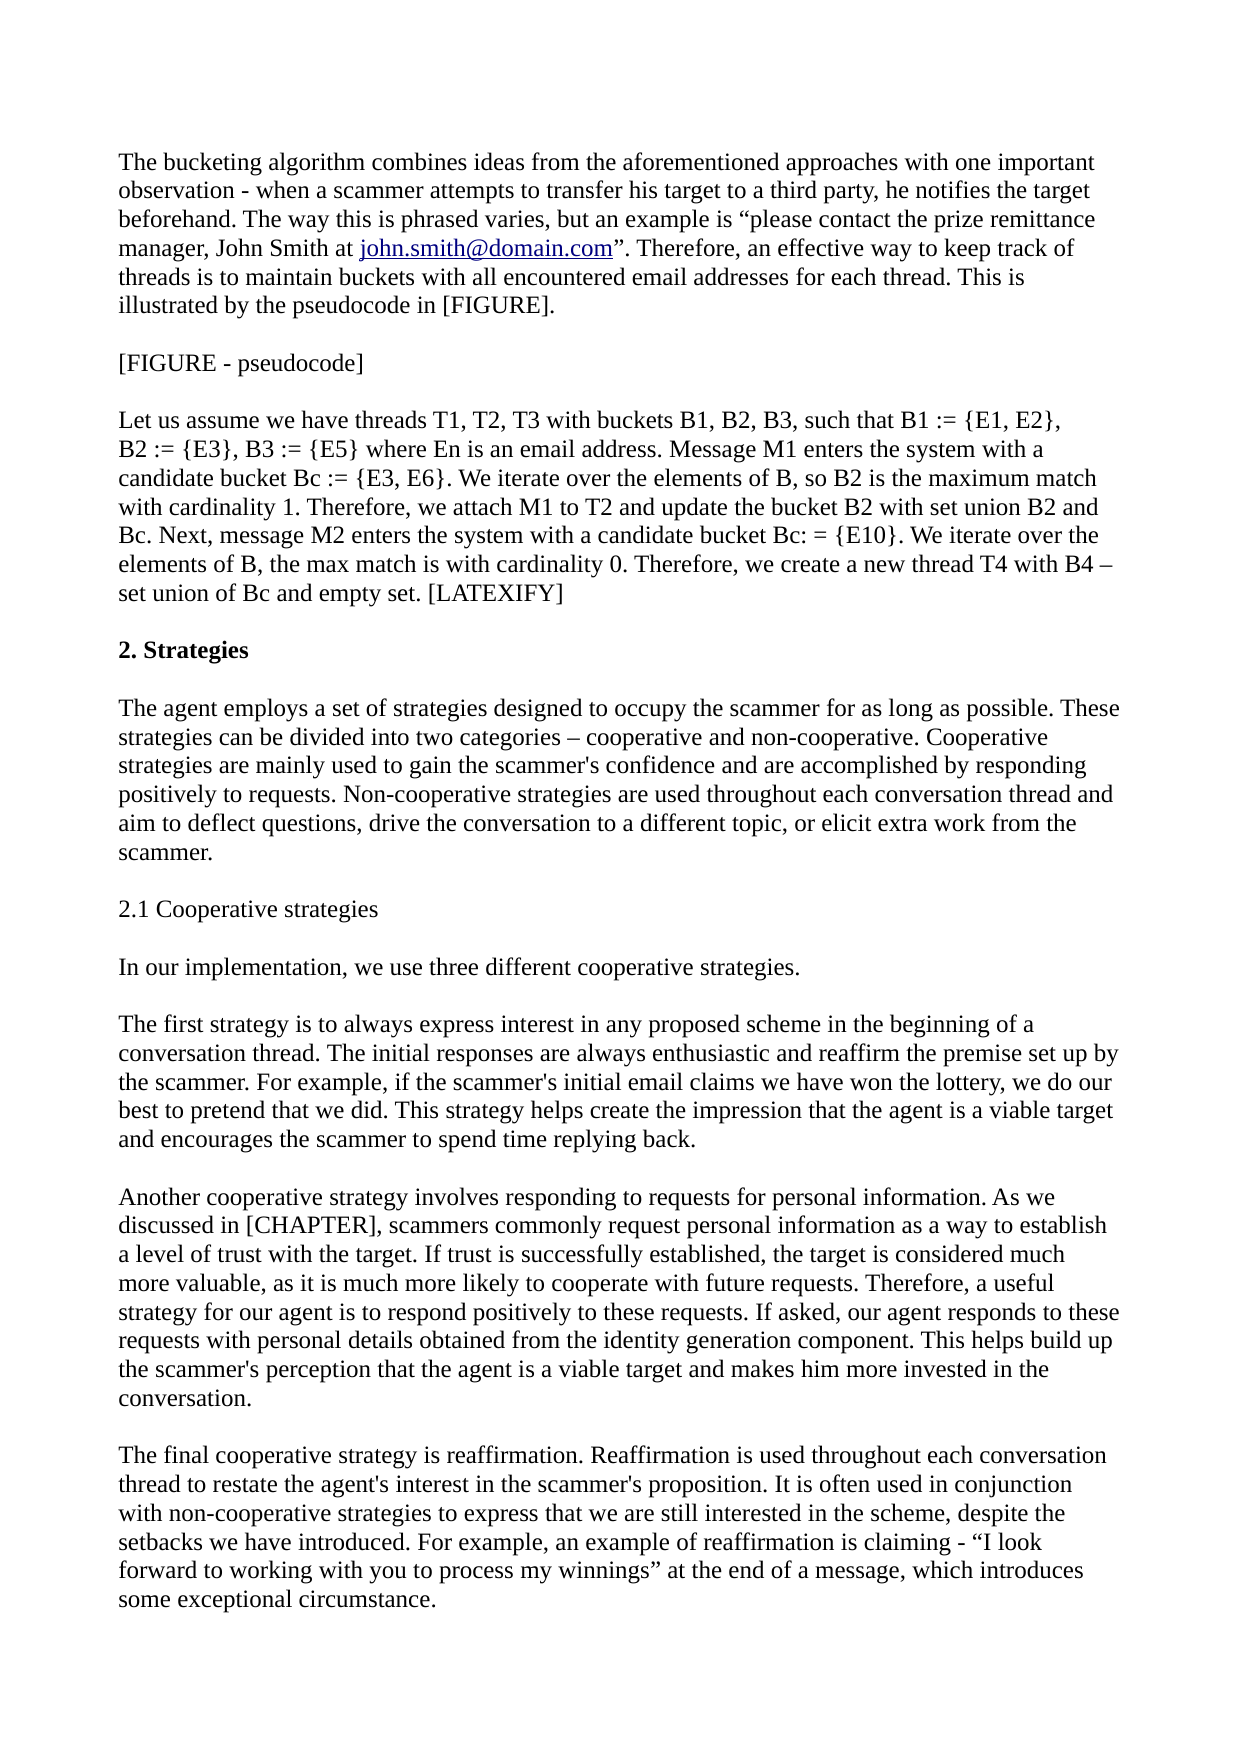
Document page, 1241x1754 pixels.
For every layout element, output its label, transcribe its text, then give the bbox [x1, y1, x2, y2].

text [FIGURE - pseudocode] [118, 348, 1122, 377]
text 2. Strategies [118, 636, 1122, 664]
text Let us assume we have threads T1, T2, T3 with buckets B1, B2, B3, such that B1 := {E1, E2}, B2 := {E3}, B3 := {E5} where En is an email address. Message M1 enters the system with a candidate bucket Bc := {E3, E6}. We iterate over the elements of B, so B2 is the maximum match with cardinality 1. Therefore, we attach M1 to T2 and update the bucket B2 with set union B2 and Bc. Next, message M2 enters the system with a candidate bucket Bc: = {E10}. We iterate over the elements of B, the max match is with cardinality 0. Therefore, we create a new thread T4 with B4 – set union of Bc and empty set. [LATEXIFY] [118, 406, 1122, 607]
text The agent employs a set of strategies designed to occupy the scammer for as long as possible. These strategies can be divided into two categories – cooperative and non-cooperative. Cooperative strategies are mainly used to gain the scammer's confidence and are accomplished by responding positively to requests. Non-cooperative strategies are used throughout each conversation thread and aim to deflect questions, drive the conversation to a different topic, or elicit extra work from the scammer. [118, 693, 1122, 866]
text Another cooperative strategy involves responding to requests for personal information. As we discussed in [CHAPTER], scammers commonly request personal information as a way to establish a level of trust with the target. If trust is successfully established, the target is considered much more valuable, as it is much more likely to cooperate with future requests. Therefore, a useful strategy for our agent is to respond positively to these requests. If asked, our agent responds to these requests with personal details obtained from the identity generation component. This helps build up the scammer's perception that the agent is a viable target and makes him more invested in the conversation. [118, 1182, 1122, 1412]
text The first strategy is to always express interest in any proposed scheme in the beginning of a conversation thread. The initial responses are always enthusiastic and reaffirm the premise set up by the scammer. For example, if the scammer's initial email claims we have won the lottery, we do our best to pretend that we did. This strategy helps create the impression that the agent is a viable target and encourages the scammer to spend time replying back. [118, 1009, 1122, 1153]
text 2.1 Cooperative strategies [118, 894, 1122, 923]
text In our implementation, we use three different cooperative strategies. [118, 952, 1122, 981]
text The bucketing algorithm combines ideas from the aforementioned approaches with one important observation - when a scammer attempts to transfer his target to a third party, he notifies the target beforehand. The way this is phrased varies, but an example is “please contact the prize remittance manager, John Smith at john.smith@domain.com”. Therefore, an effective way to keep track of threads is to maintain buckets with all encountered email addresses for each thread. This is illustrated by the pseudocode in [FIGURE]. [118, 147, 1122, 319]
text The final cooperative strategy is reaffirmation. Reaffirmation is used throughout each conversation thread to restate the agent's interest in the scammer's proposition. It is often used in conjunction with non-cooperative strategies to express that we are still interested in the scheme, despite the setbacks we have introduced. For example, an example of reaffirmation is claiming - “I look forward to working with you to process my winnings” at the end of a message, which introduces some exceptional circumstance. [118, 1441, 1122, 1613]
